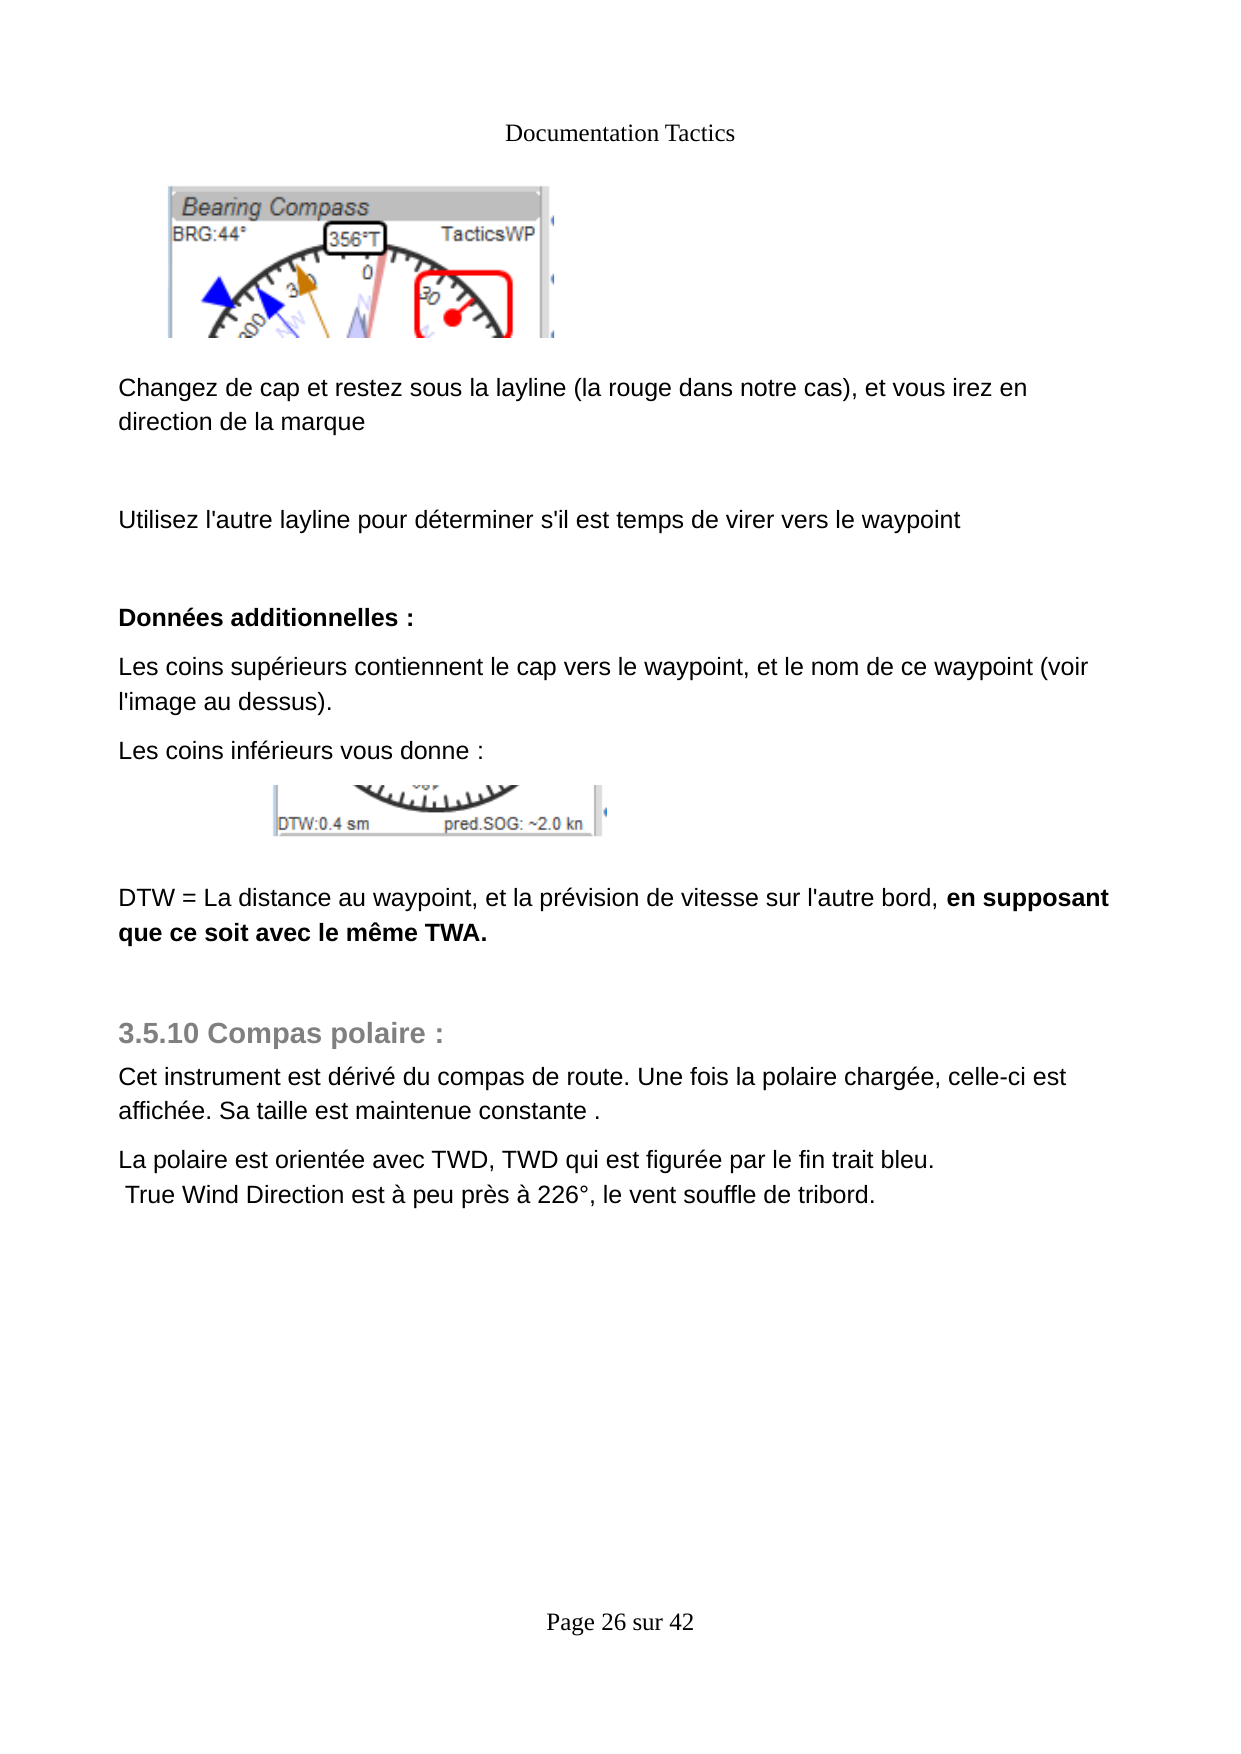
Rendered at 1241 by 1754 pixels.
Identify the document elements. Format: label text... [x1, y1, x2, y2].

text Utilisez l'autre layline pour déterminer s'il est temps de virer vers le waypoint [118, 505, 1122, 534]
text Cet instrument est dérivé du compas de route. Une fois la polaire chargée, celle-ci est affichée. Sa taille est maintenue constante . [118, 1062, 1122, 1125]
text DTW = La distance au waypoint, et la prévision de vitesse sur l'autre bord, en supposant que ce soit avec le même TWA. [118, 883, 1122, 946]
text La polaire est orientée avec TWD, TWD qui est figurée par le fin trait bleu. True Wind Direction est à peu près à 226°, le vent souffle de tribord. [118, 1145, 1122, 1208]
picture [264, 785, 607, 846]
picture [167, 183, 555, 338]
text Les coins inférieurs vous donne : [118, 736, 1122, 765]
text Changez de cap et restez sous la layline (la rouge dans notre cas), et vous irez en direction de la marque [118, 373, 1122, 436]
text Les coins supérieurs contiennent le cap vers le waypoint, et le nom de ce waypoint (voir l'image au dessus). [118, 652, 1122, 716]
text Données additionnelles : [118, 603, 1122, 632]
subtitle 3.5.10 Compas polaire : [118, 1016, 1122, 1049]
